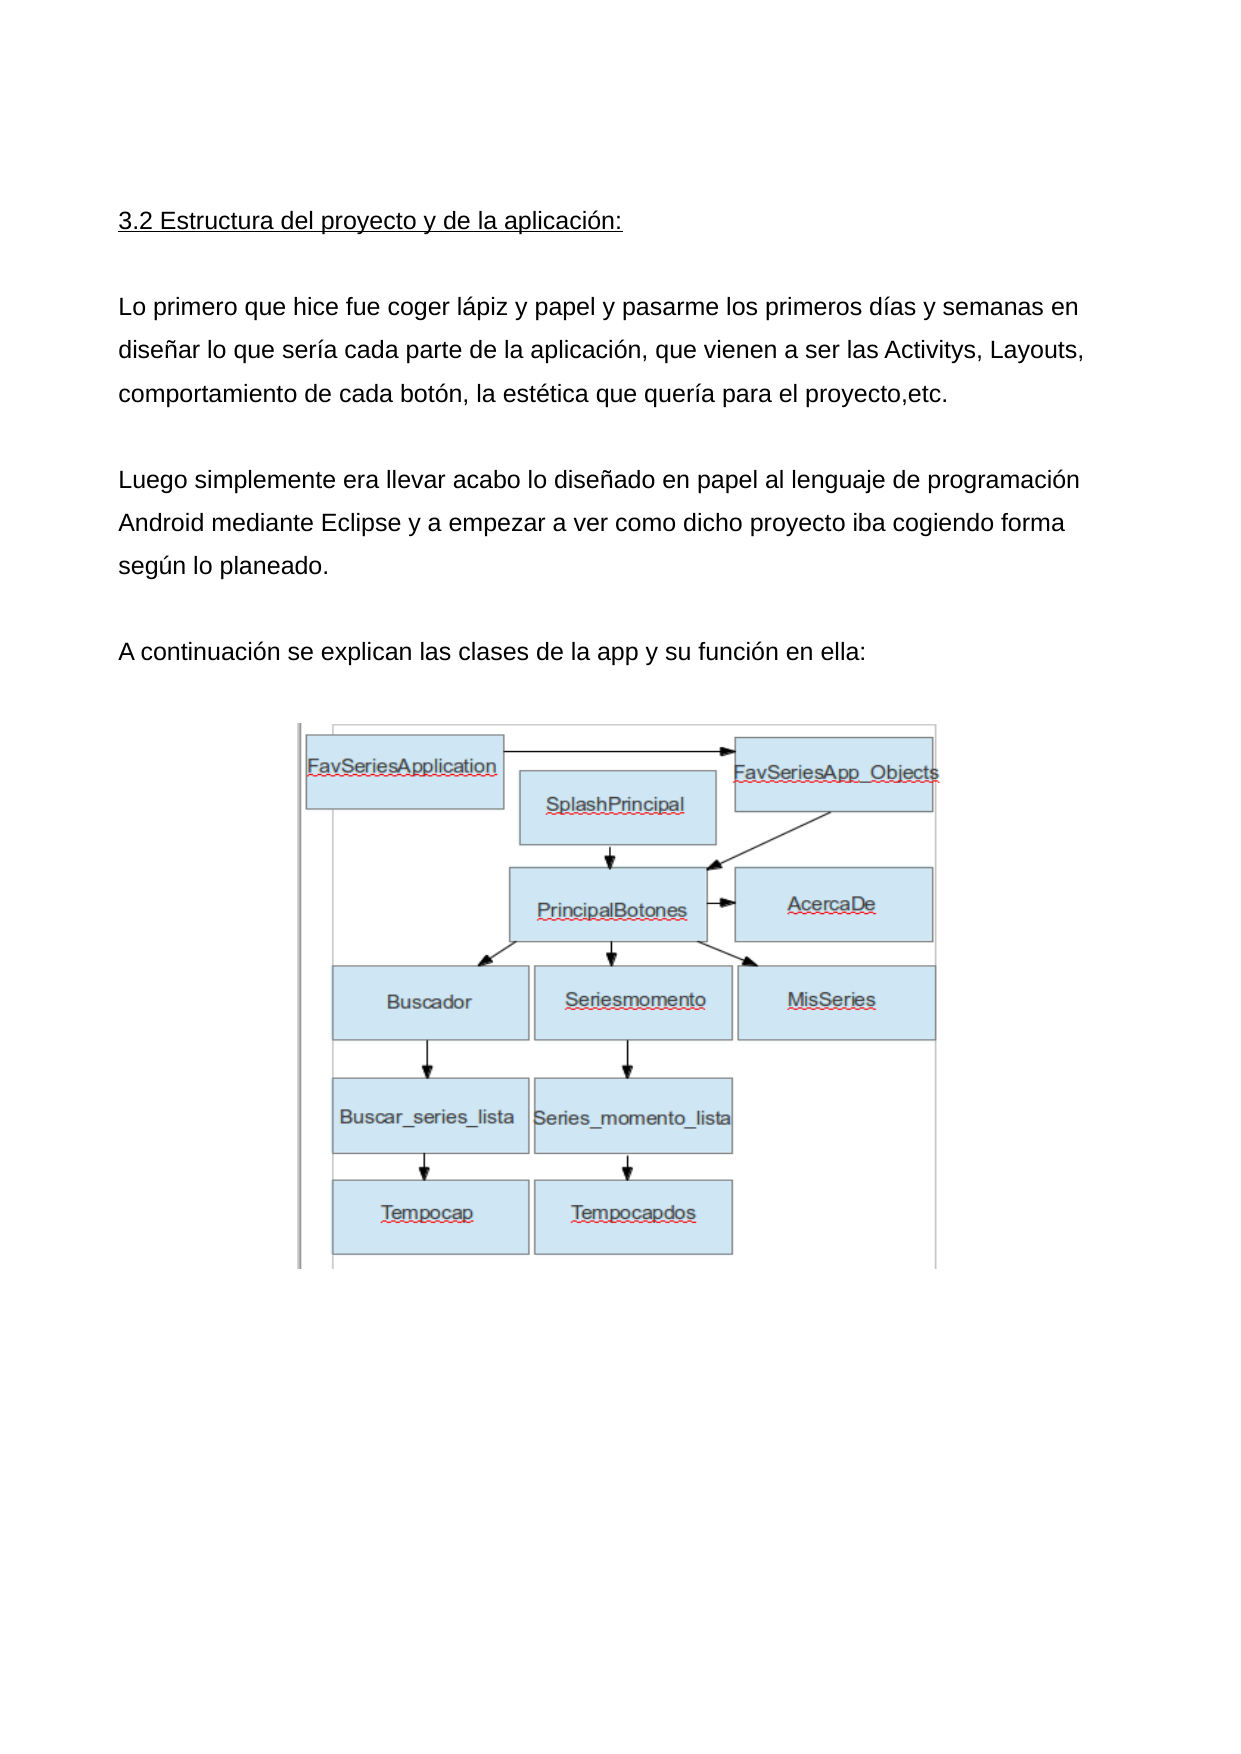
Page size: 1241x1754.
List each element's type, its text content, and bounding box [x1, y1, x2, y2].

text Luego simplemente era llevar acabo lo diseñado en papel al lenguaje de programación Android mediante Eclipse y a empezar a ver como dicho proyecto iba cogiendo forma según lo planeado. [118, 465, 1122, 580]
text A continuación se explican las clases de la app y su función en ella: [118, 637, 1122, 666]
text 3.2 Estructura del proyecto y de la aplicación: [118, 206, 1122, 235]
picture [297, 723, 944, 1269]
text Lo primero que hice fue coger lápiz y papel y pasarme los primeros días y semanas en diseñar lo que sería cada parte de la aplicación, que vienen a ser las Activitys, Layouts, comportamiento de cada botón, la estética que quería para el proyecto,etc. [118, 292, 1122, 407]
